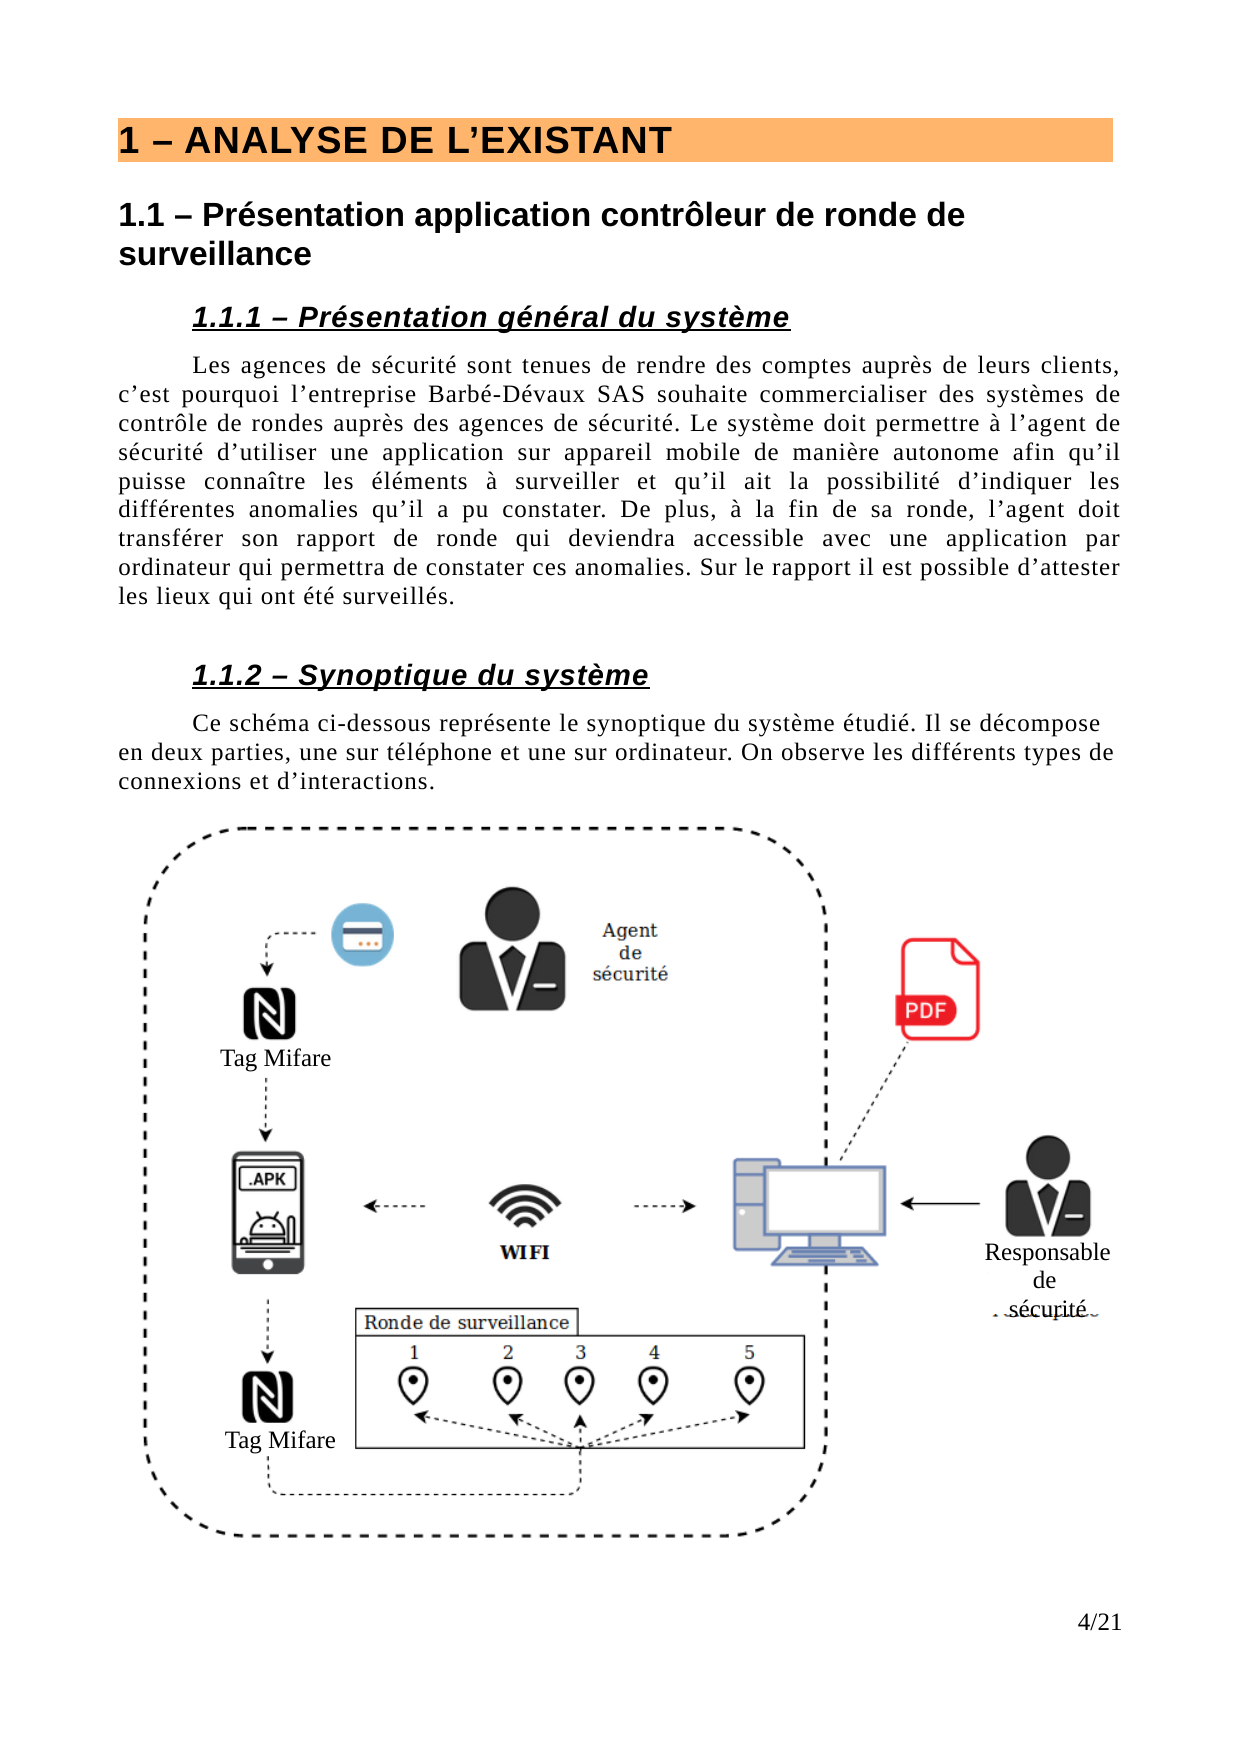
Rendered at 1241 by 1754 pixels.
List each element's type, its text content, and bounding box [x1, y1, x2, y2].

text Ce schéma ci-dessous représente le synoptique du système étudié. Il se décompose en deux parties, une sur téléphone et une sur ordinateur. On observe les différents types de connexions et d’interactions. [118, 704, 1122, 795]
subtitle 1.1 – Présentation application contrôleur de ronde de surveillance [118, 195, 1122, 273]
subtitle 1 – ANALYSE DE L’EXISTANT [118, 118, 1122, 162]
subtitle 1.1.2 – Synoptique du système [118, 658, 1122, 691]
picture [119, 817, 1118, 1553]
text Les agences de sécurité sont tenues de rendre des comptes auprès de leurs clients, c’est pourquoi l’entreprise Barbé-Dévaux SAS souhaite commercialiser des systèmes de contrôle de rondes auprès des agences de sécurité. Le système doit permettre à l’agent de sécurité d’utiliser une application sur appareil mobile de manière autonome afin qu’il puisse connaître les éléments à surveiller et qu’il ait la possibilité d’indiquer les différentes anomalies qu’il a pu constater. De plus, à la fin de sa ronde, l’agent doit transférer son rapport de ronde qui deviendra accessible avec une application par ordinateur qui permettra de constater ces anomalies. Sur le rapport il est possible d’attester les lieux qui ont été surveillés. [118, 346, 1122, 609]
subtitle 1.1.1 – Présentation général du système [118, 300, 1122, 333]
